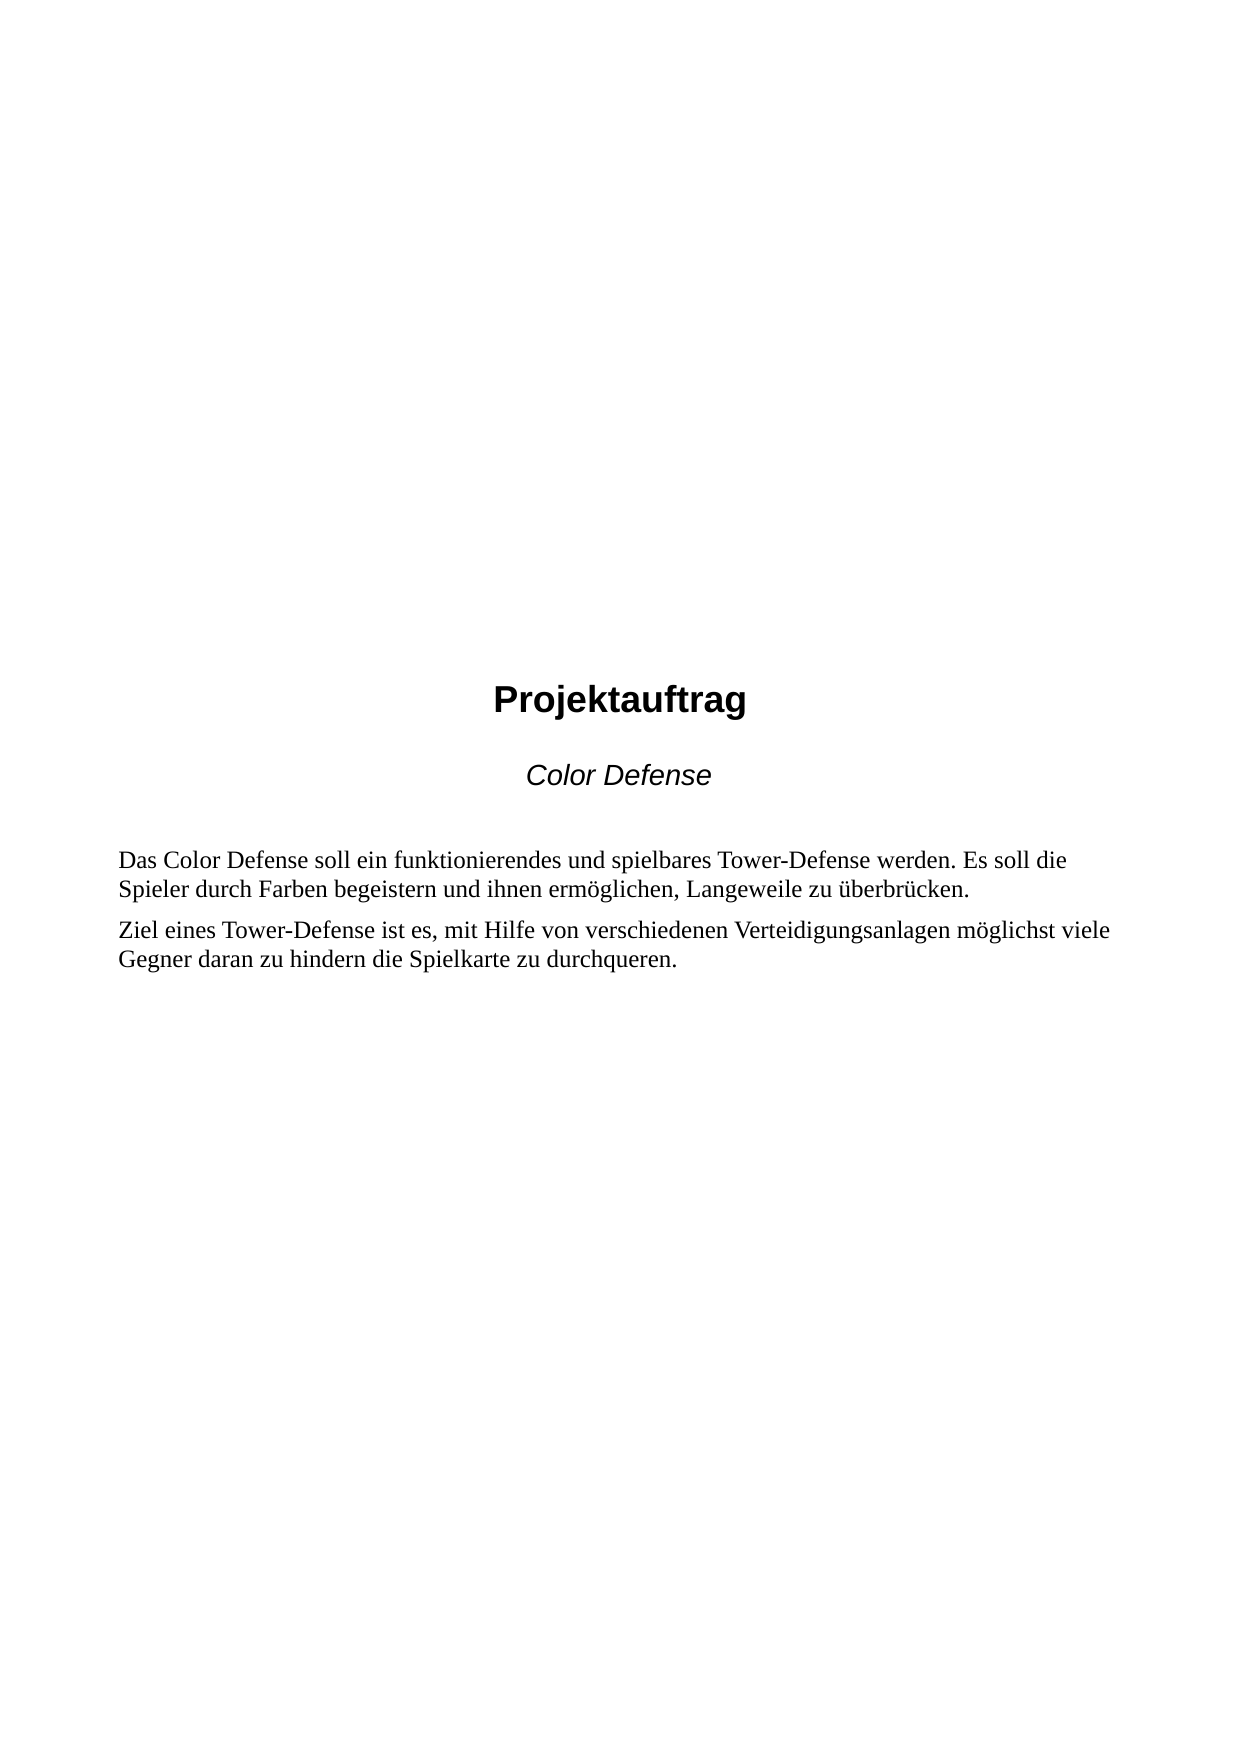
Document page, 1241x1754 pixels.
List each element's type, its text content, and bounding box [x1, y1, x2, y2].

title Projektauftrag [118, 677, 1122, 721]
subtitle Color Defense [118, 758, 1122, 792]
text Das Color Defense soll ein funktionierendes und spielbares Tower-Defense werden. Es soll die Spieler durch Farben begeistern und ihnen ermöglichen, Langeweile zu überbrücken. [118, 845, 1122, 903]
text Ziel eines Tower-Defense ist es, mit Hilfe von verschiedenen Verteidigungsanlagen möglichst viele Gegner daran zu hindern die Spielkarte zu durchqueren. [118, 915, 1122, 973]
